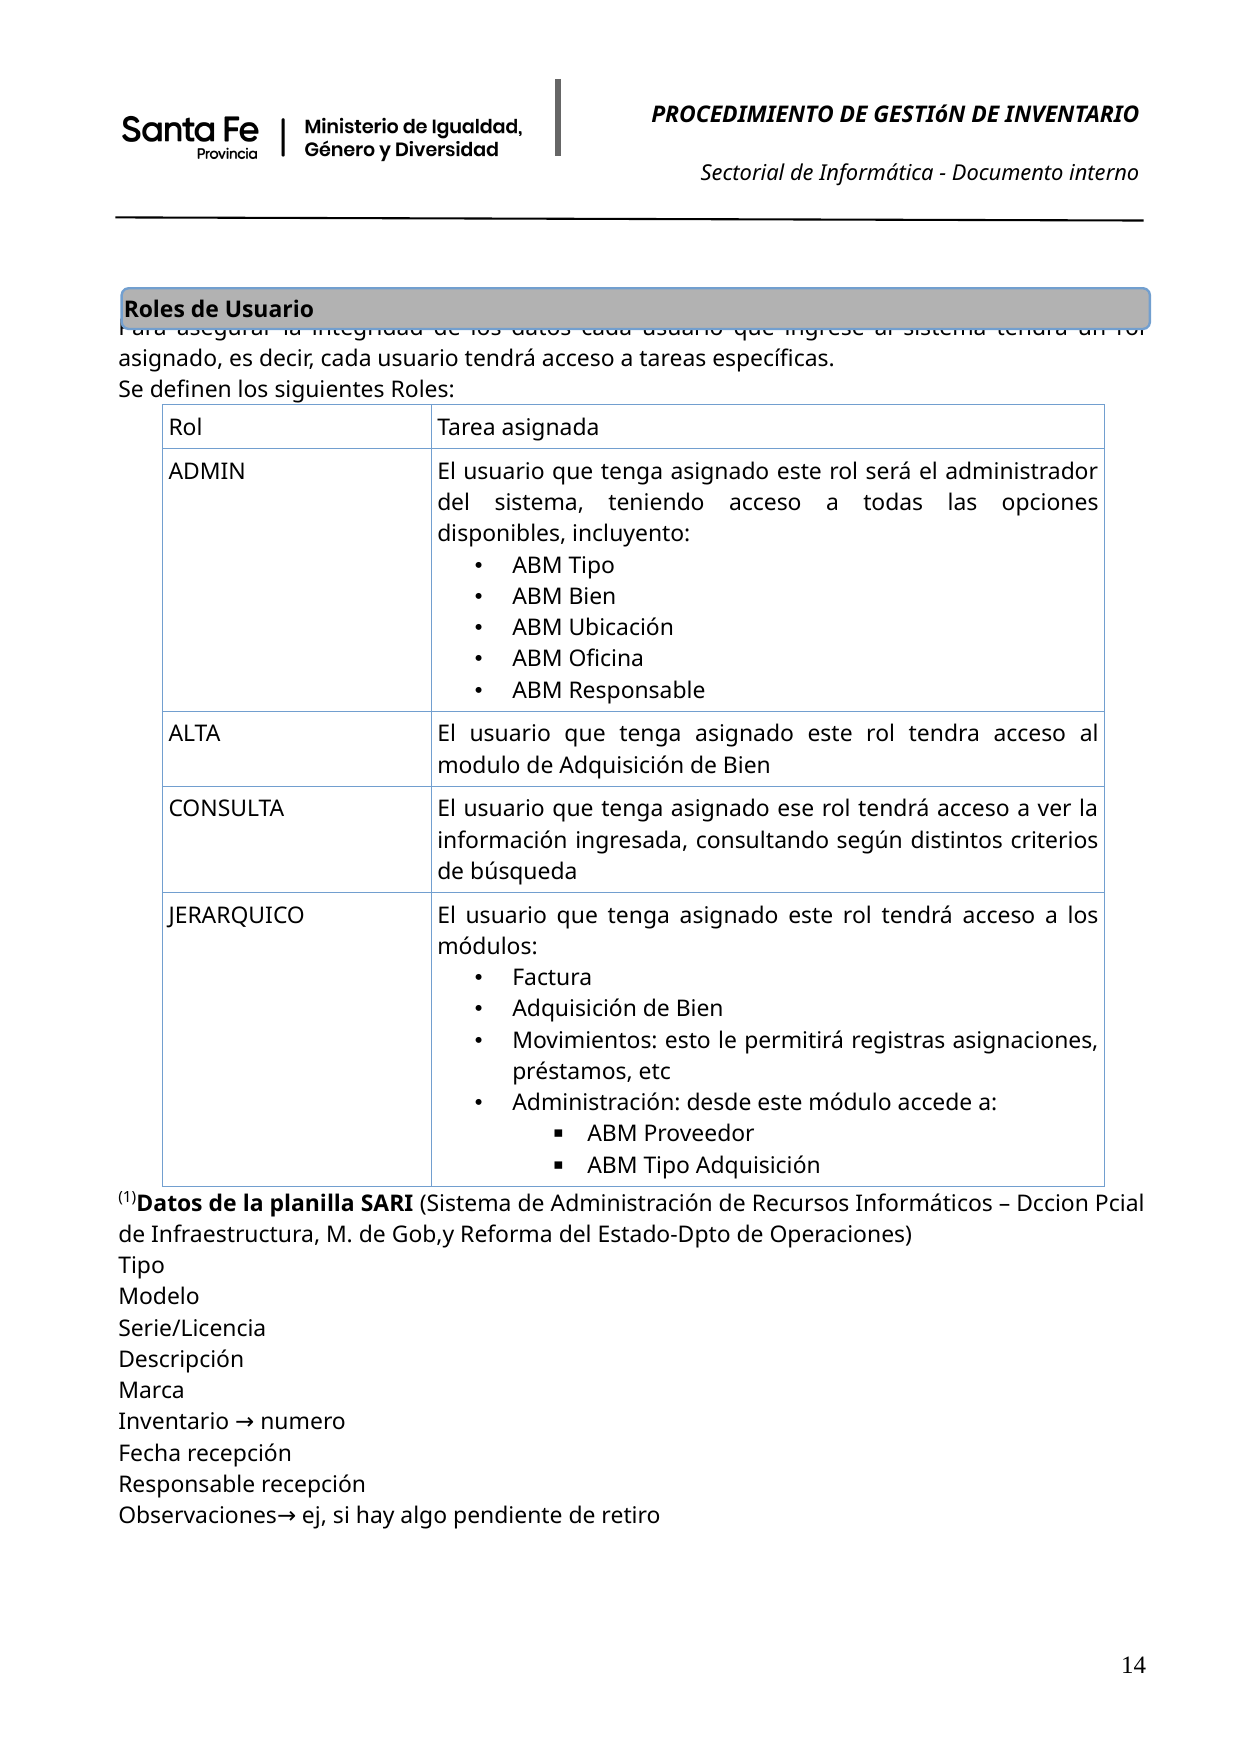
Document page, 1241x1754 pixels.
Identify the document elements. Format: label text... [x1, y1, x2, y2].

text Responsable recepción [118, 1468, 1146, 1499]
table_header Tarea asignada [432, 405, 1104, 448]
table_cell El usuario que tenga asignado ese rol tendrá acceso a ver la información ingresada, consultando según distintos criterios de búsqueda [432, 787, 1104, 892]
table_cell El usuario que tenga asignado este rol será el administrador del sistema, teniendo acceso a todas las opciones disponibles, incluyento: ABM Tipo ABM Bien ABM Ubicación ABM Oficina ABM Responsable [432, 449, 1104, 711]
table_cell El usuario que tenga asignado este rol tendra acceso al modulo de Adquisición de Bien [432, 712, 1104, 786]
text Fecha recepción [118, 1437, 1146, 1468]
picture [102, 100, 550, 170]
text Tipo [118, 1249, 1146, 1280]
text Inventario → numero [118, 1405, 1146, 1437]
table_cell ALTA [163, 712, 431, 786]
table_cell El usuario que tenga asignado este rol tendrá acceso a los módulos: Factura Adquisición de Bien Movimientos: esto le permitirá registras asignaciones, préstamos, etc Administración: desde este módulo accede a: ABM Proveedor ABM Tipo Adquisición [432, 893, 1104, 1186]
text Marca [118, 1374, 1146, 1405]
text Se definen los siguientes Roles: [118, 373, 1146, 404]
table_cell JERARQUICO [163, 893, 431, 1186]
text Descripción [118, 1343, 1146, 1374]
text Serie/Licencia [118, 1312, 1146, 1343]
text Observaciones→ ej, si hay algo pendiente de retiro [118, 1499, 1146, 1530]
text Para asegurar la integridad de los datos cada usuario que ingrese al sistema tendrá un rol asignado, es decir, cada usuario tendrá acceso a tareas específicas. [118, 311, 1146, 373]
table_cell CONSULTA [163, 787, 431, 892]
text (1)Datos de la planilla SARI (Sistema de Administración de Recursos Informáticos – Dccion Pcial de Infraestructura, M. de Gob,y Reforma del Estado-Dpto de Operaciones) [118, 1187, 1146, 1249]
table_cell ADMIN [163, 449, 431, 711]
text Modelo [118, 1280, 1146, 1312]
table_header Rol [163, 405, 431, 448]
